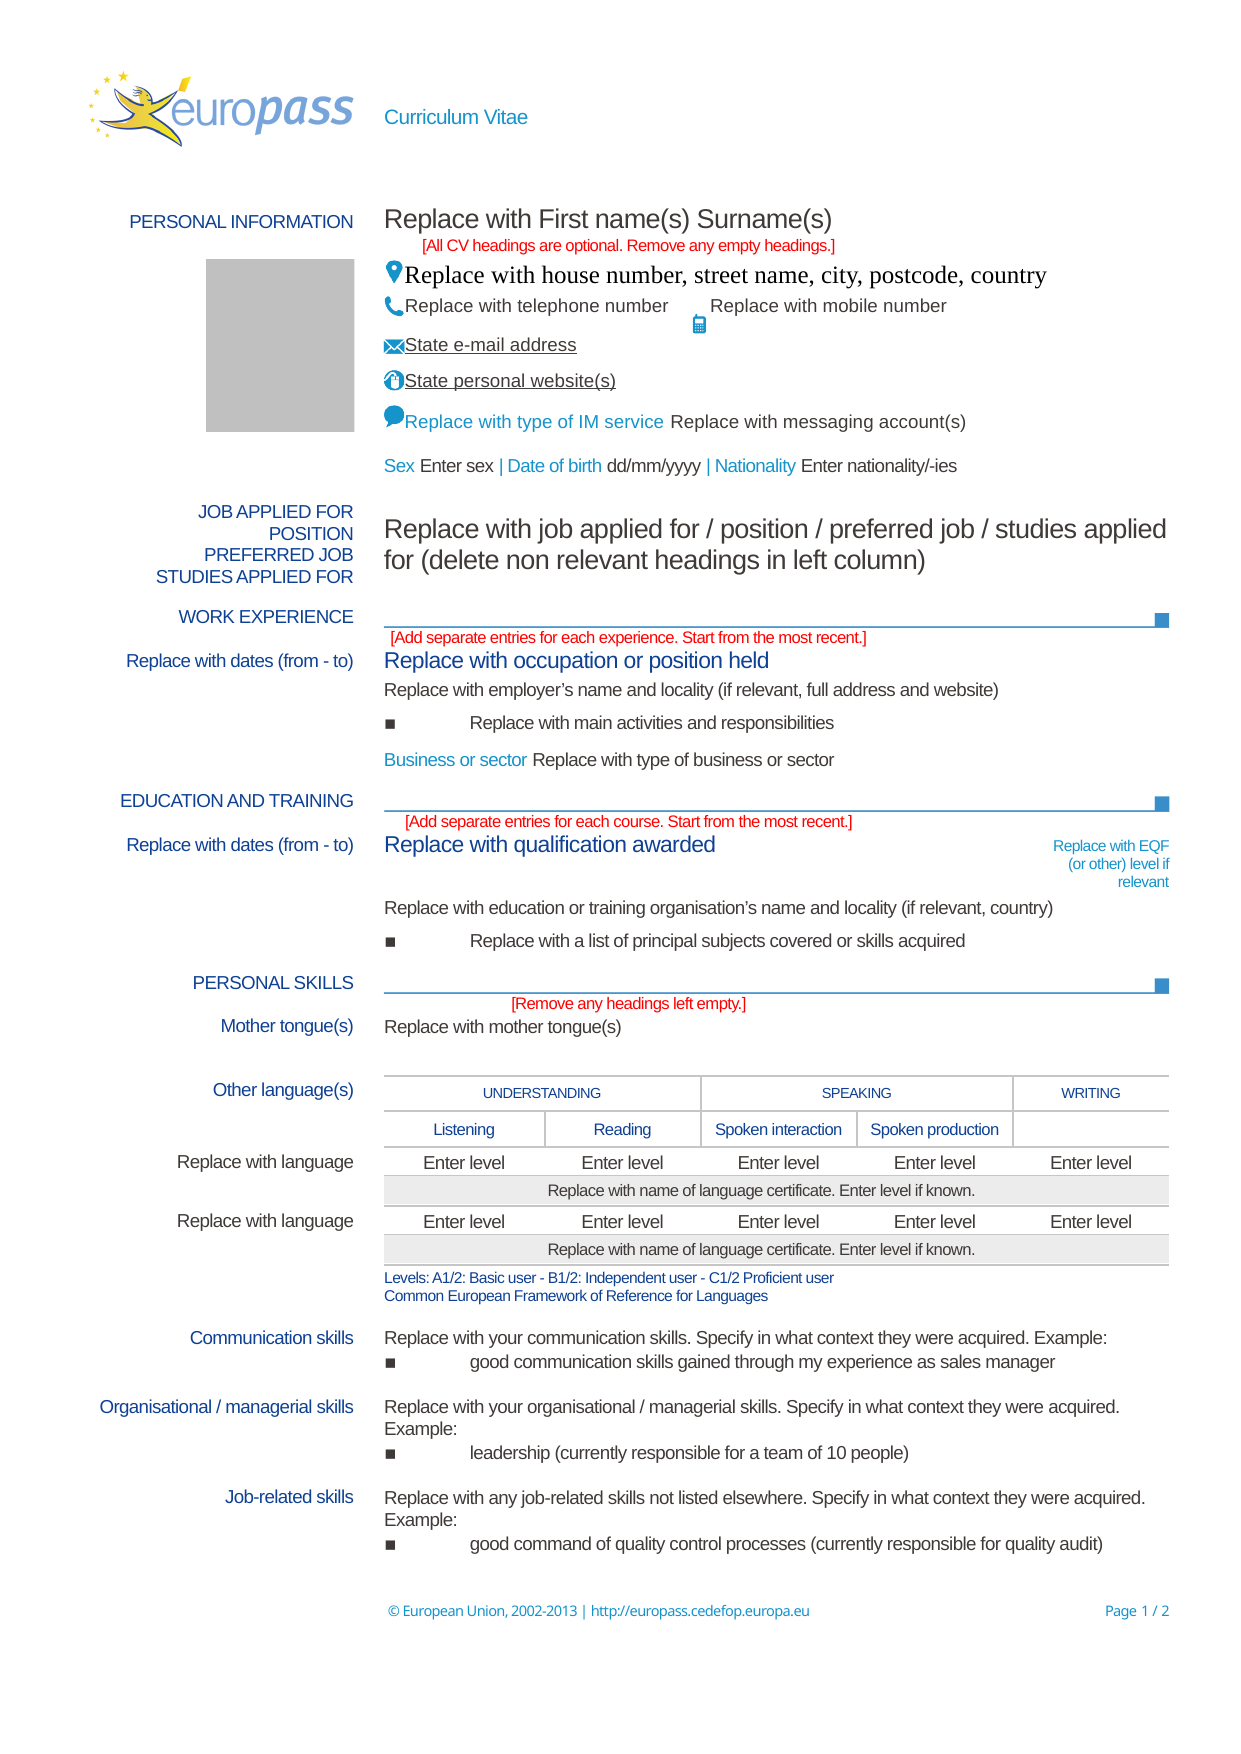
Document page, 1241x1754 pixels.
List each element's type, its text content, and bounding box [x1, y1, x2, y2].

table_header Replace with your communication skills. Specify in what context they were acquired. Example: good communication skills gained through my experience as sales manager [384, 1324, 1169, 1374]
table_header Replace with mother tongue(s) [384, 1013, 1169, 1039]
table_cell WRITING [1014, 1077, 1169, 1110]
table_cell Replace with type of IM service Replace with messaging account(s) [384, 405, 1169, 440]
table_header EDUCATION AND TRAINING [89, 790, 384, 811]
table_cell Enter level [1013, 1148, 1169, 1175]
table_header Replace with dates (from - to) [89, 831, 384, 953]
table_header Replace with dates (from - to) [89, 647, 384, 771]
table_header Replace with EQF (or other) level if relevant [1034, 831, 1169, 891]
table_cell Listening [384, 1112, 544, 1146]
table_cell State e-mail address [384, 334, 1169, 369]
table_cell [All CV headings are optional. Remove any empty headings.] [89, 236, 1169, 260]
table_cell Replace with a list of principal subjects covered or skills acquired [384, 928, 1169, 953]
table_cell Enter level [701, 1207, 857, 1234]
table_cell Enter level [1013, 1207, 1169, 1234]
table_cell [89, 1234, 384, 1263]
table_header Replace with First name(s) Surname(s) [384, 201, 1169, 236]
table_cell [89, 1039, 384, 1075]
table_cell Enter level [701, 1148, 857, 1175]
table_cell Replace with employer’s name and locality (if relevant, full address and website) [384, 673, 1169, 710]
table_cell Enter level [545, 1207, 701, 1234]
table_cell Reading [546, 1112, 700, 1146]
table_header [384, 606, 1169, 626]
table_cell SPEAKING [702, 1077, 1012, 1110]
table_cell Enter level [545, 1148, 701, 1175]
table_header Replace with qualification awarded [384, 831, 1033, 891]
table_cell Replace with name of language certificate. Enter level if known. [384, 1235, 1169, 1263]
table_cell [89, 1175, 384, 1204]
table_header Replace with job applied for / position / preferred job / studies applied for (delete non relevant headings in left column) [384, 501, 1169, 587]
table_header [384, 972, 1169, 992]
table_cell Spoken interaction [702, 1112, 856, 1146]
table_cell Replace with language [89, 1146, 384, 1175]
table_cell UNDERSTANDING [384, 1077, 700, 1110]
table_header Organisational / managerial skills [89, 1393, 384, 1465]
table_cell Replace with name of language certificate. Enter level if known. [384, 1176, 1169, 1204]
table_header WORK EXPERIENCE [89, 606, 384, 628]
table_header [384, 790, 1169, 810]
table_cell Spoken production [858, 1112, 1012, 1146]
table_cell Sex Enter sex | Date of birth dd/mm/yyyy | Nationality Enter nationality/-ies [384, 440, 1169, 482]
text [Remove any headings left empty.] [88, 994, 1169, 1013]
table_cell State personal website(s) [384, 370, 1169, 405]
table_cell Replace with telephone number Replace with mobile number [384, 295, 1169, 334]
table_header JOB APPLIED FOR POSITION PREFERRED JOB STUDIES APPLIED FOR [89, 501, 384, 587]
table_cell Enter level [384, 1148, 545, 1175]
table_cell Enter level [857, 1148, 1013, 1175]
table_cell [89, 260, 384, 482]
table_cell Enter level [384, 1207, 545, 1234]
table_cell Business or sector Replace with type of business or sector [384, 735, 1169, 771]
table_header Communication skills [89, 1324, 384, 1374]
table_header Replace with any job-related skills not listed elsewhere. Specify in what context they were acquired. Example: good command of quality control processes (currently responsible for quality audit) [384, 1484, 1169, 1556]
table_header Job-related skills [89, 1484, 384, 1556]
table_cell Replace with education or training organisation’s name and locality (if relevant, country) [384, 891, 1169, 927]
table_header PERSONAL INFORMATION [89, 201, 384, 236]
table_header Replace with occupation or position held [384, 647, 1169, 673]
table_header Mother tongue(s) [89, 1013, 384, 1039]
text [Add separate entries for each experience. Start from the most recent.] [88, 628, 1169, 647]
table_cell Other language(s) [89, 1075, 384, 1146]
table_cell Replace with language [89, 1205, 384, 1234]
table_cell [1014, 1112, 1169, 1146]
table_cell Replace with main activities and responsibilities [384, 710, 1169, 735]
table_cell Enter level [857, 1207, 1013, 1234]
table_header Replace with your organisational / managerial skills. Specify in what context they were acquired. Example: leadership (currently responsible for a team of 10 people) [384, 1393, 1169, 1465]
table_header PERSONAL SKILLS [89, 972, 384, 994]
text [Add separate entries for each course. Start from the most recent.] [88, 811, 1169, 831]
table_cell Levels: A1/2: Basic user - B1/2: Independent user - C1/2 Proficient user Common European Framework of Reference for Languages [384, 1266, 1169, 1305]
table_cell [89, 1264, 384, 1305]
table_cell Replace with house number, street name, city, postcode, country [384, 260, 1169, 295]
table_cell [384, 1039, 1169, 1075]
